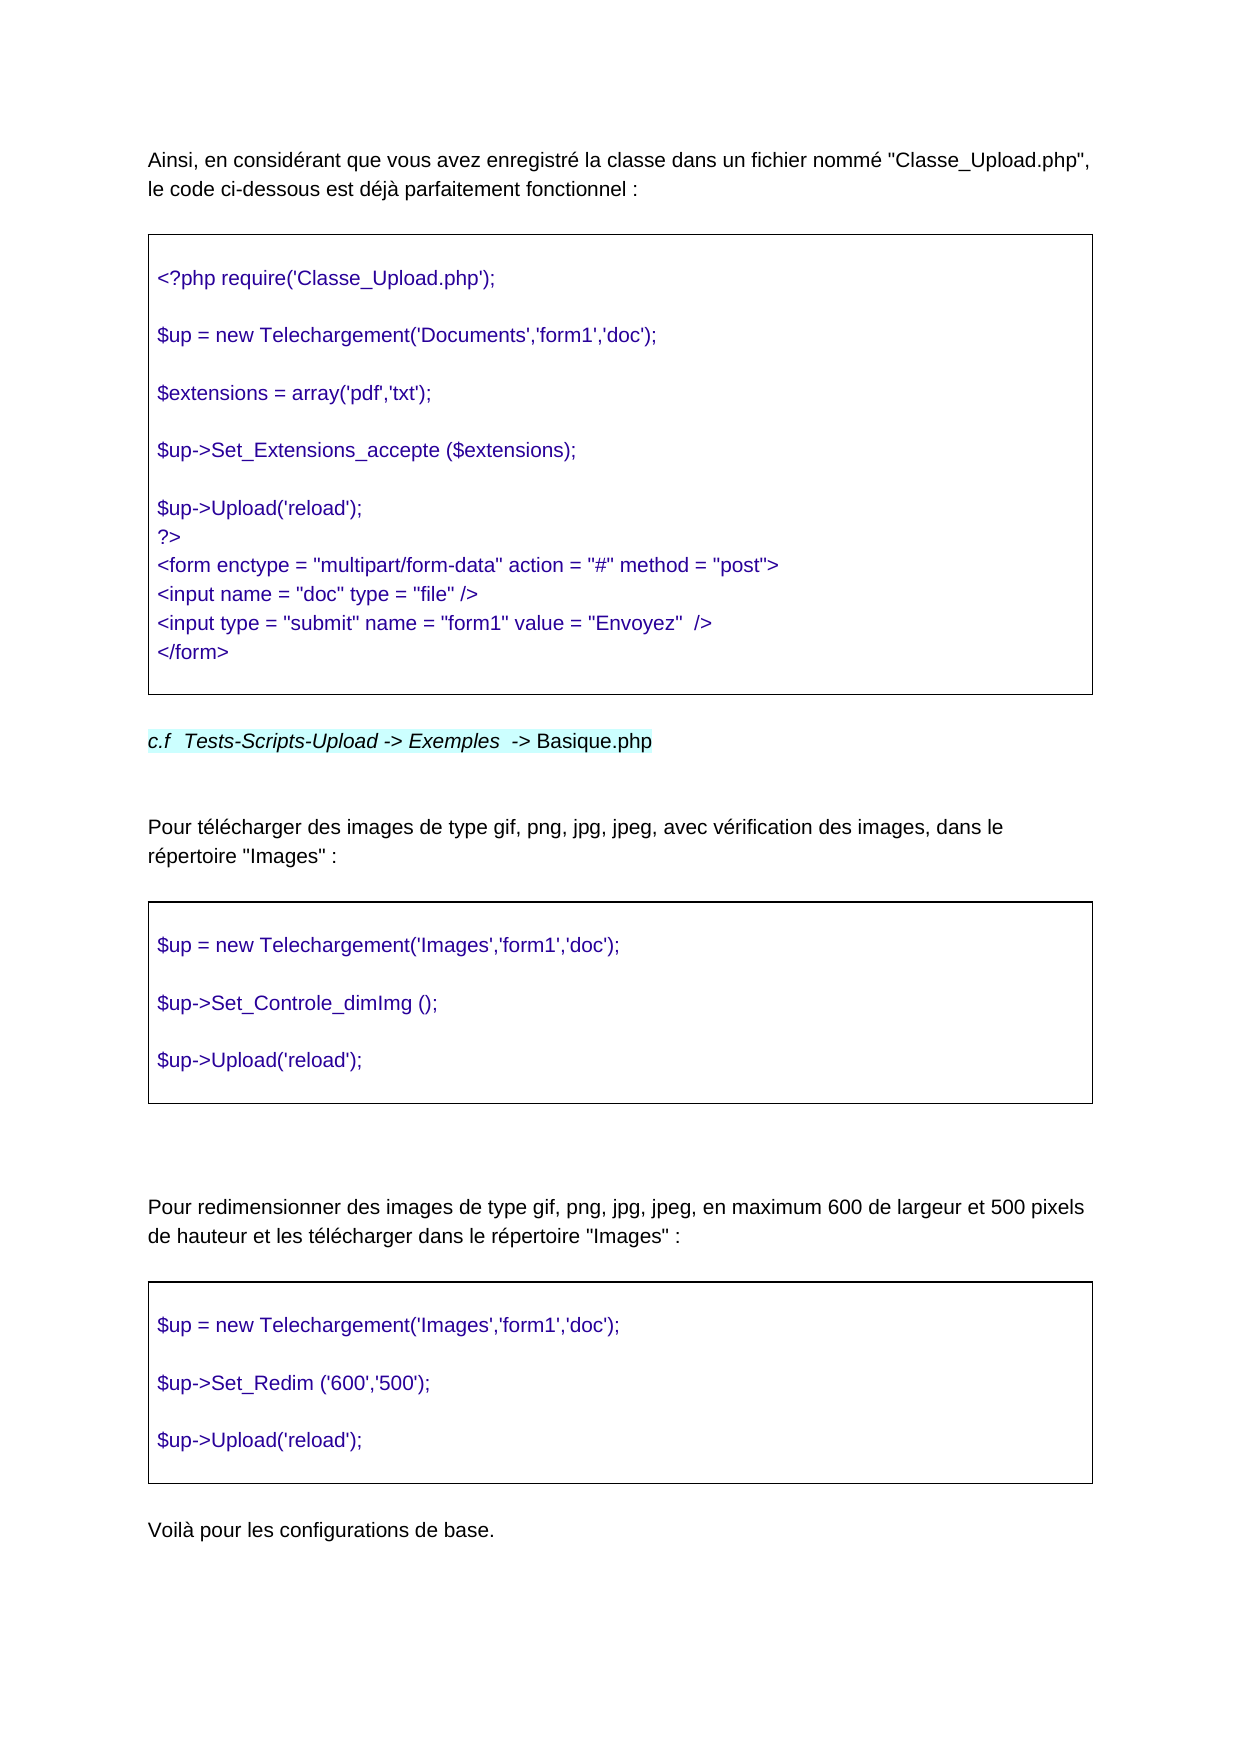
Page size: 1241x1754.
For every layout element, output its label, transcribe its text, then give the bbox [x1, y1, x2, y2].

text Voilà pour les configurations de base. [148, 1518, 1093, 1542]
text Ainsi, en considérant que vous avez enregistré la classe dans un fichier nommé "Classe_Upload.php", le code ci-dessous est déjà parfaitement fonctionnel : [148, 148, 1093, 200]
text $up->Upload('reload'); [149, 493, 1092, 520]
text $up->Set_Redim ('600','500'); [149, 1368, 1092, 1395]
text </form> [149, 636, 1092, 663]
text <input name = "doc" type = "file" /> [149, 579, 1092, 606]
text $up->Set_Extensions_accepte ($extensions); [149, 435, 1092, 462]
text <input type = "submit" name = "form1" value = "Envoyez" /> [149, 608, 1092, 635]
text Pour redimensionner des images de type gif, png, jpg, jpeg, en maximum 600 de largeur et 500 pixels de hauteur et les télécharger dans le répertoire "Images" : [148, 1195, 1093, 1248]
text <form enctype = "multipart/form-data" action = "#" method = "post"> [149, 550, 1092, 577]
text $up = new Telechargement('Images','form1','doc'); [149, 930, 1092, 957]
text ?> [149, 521, 1092, 548]
text $up->Set_Controle_dimImg (); [149, 988, 1092, 1015]
text $up->Upload('reload'); [149, 1045, 1092, 1072]
text $up = new Telechargement('Documents','form1','doc'); [149, 320, 1092, 347]
text $up->Upload('reload'); [149, 1425, 1092, 1452]
text $extensions = array('pdf','txt'); [149, 378, 1092, 405]
text Pour télécharger des images de type gif, png, jpg, jpeg, avec vérification des images, dans le répertoire "Images" : [148, 815, 1093, 868]
text $up = new Telechargement('Images','form1','doc'); [149, 1310, 1092, 1337]
text <?php require('Classe_Upload.php'); [149, 263, 1092, 290]
text c.f Tests-Scripts-Upload -> Exemples -> Basique.php [148, 729, 1093, 753]
